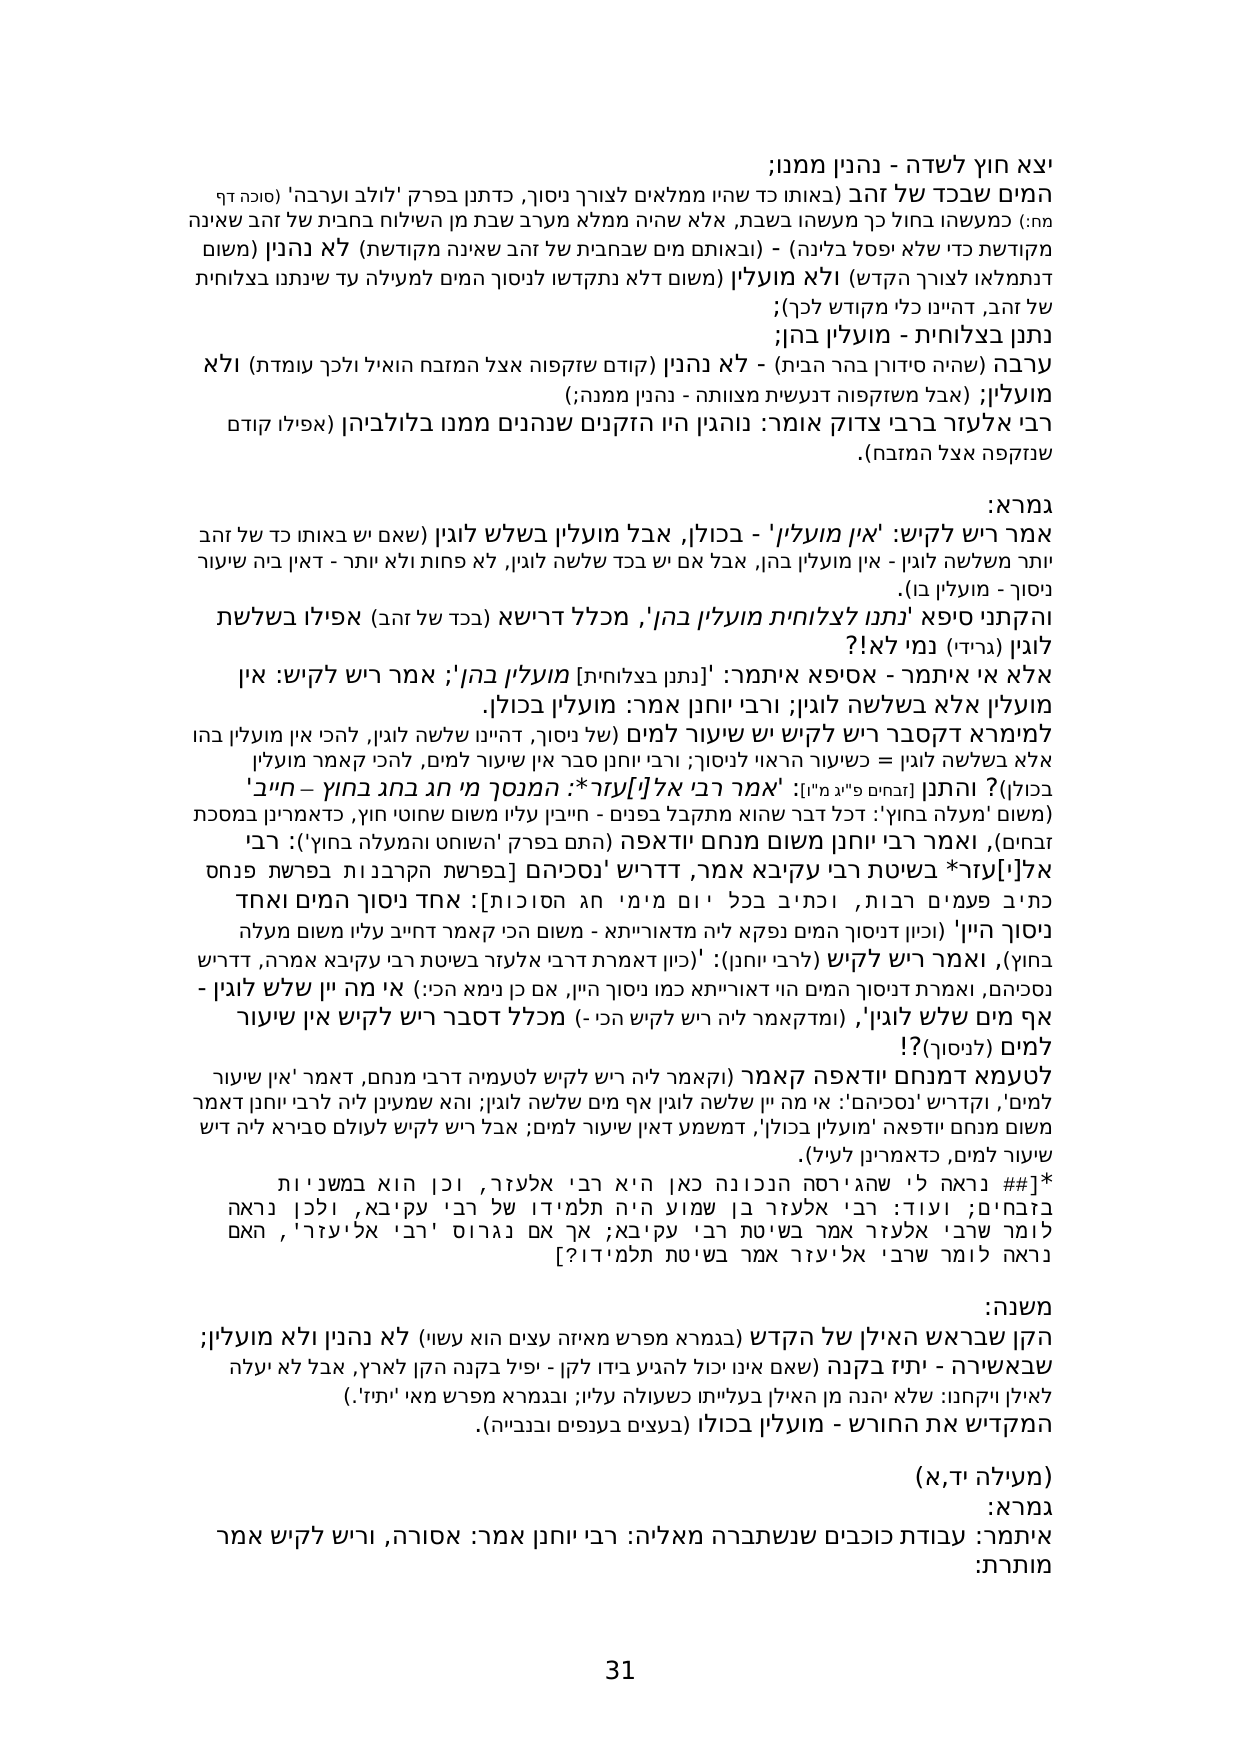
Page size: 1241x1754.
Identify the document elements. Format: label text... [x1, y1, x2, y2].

text נתנן בצלוחית - מועלין בהן; [187, 320, 1053, 349]
text אלא אי איתמר - אסיפא איתמר: '[נתנן בצלוחית] מועלין בהן'; אמר ריש לקיש: אין מועלין אלא בשלשה לוגין; ורבי יוחנן אמר: מועלין בכולן. [187, 661, 1053, 719]
text למימרא דקסבר ריש לקיש יש שיעור למים (של ניסוך, דהיינו שלשה לוגין, להכי אין מועלין בהו אלא בשלשה לוגין = כשיעור הראוי לניסוך; ורבי יוחנן סבר אין שיעור למים, להכי קאמר מועלין בכולן)? והתנן [זבחים פ"יג מ"ו]: 'אמר רבי אל[י]עזר*: המנסך מי חג בחג בחוץ – חייב' (משום 'מעלה בחוץ': דכל דבר שהוא מתקבל בפנים - חייבין עליו משום שחוטי חוץ, כדאמרינן במסכת זבחים), ואמר רבי יוחנן משום מנחם יודאפה (התם בפרק 'השוחט והמעלה בחוץ'): רבי אל[י]עזר* בשיטת רבי עקיבא אמר, דדריש 'נסכיהם [בפרשת הקרבנות בפרשת פנחס כתיב פעמים רבות, וכתיב בכל יום מימי חג הסוכות]: אחד ניסוך המים ואחד ניסוך היין' (וכיון דניסוך המים נפקא ליה מדאורייתא - משום הכי קאמר דחייב עליו משום מעלה בחוץ), ואמר ריש לקיש (לרבי יוחנן): '(כיון דאמרת דרבי אלעזר בשיטת רבי עקיבא אמרה, דדריש נסכיהם, ואמרת דניסוך המים הוי דאורייתא כמו ניסוך היין, אם כן נימא הכי:) אי מה יין שלש לוגין - אף מים שלש לוגין', (ומדקאמר ליה ריש לקיש הכי -) מכלל דסבר ריש לקיש אין שיעור למים (לניסוך)?! [187, 719, 1053, 1061]
text הקן שבראש האילן של הקדש (בגמרא מפרש מאיזה עצים הוא עשוי) לא נהנין ולא מועלין; [187, 1322, 1053, 1351]
text והקתני סיפא 'נתנו לצלוחית מועלין בהן', מכלל דרישא (בכד של זהב) אפילו בשלשת לוגין (גרידי) נמי לא!? [187, 602, 1053, 661]
text איתמר: עבודת כוכבים שנשתברה מאליה: רבי יוחנן אמר: אסורה, וריש לקיש אמר מותרת: [187, 1521, 1053, 1579]
text גמרא: [187, 1492, 1053, 1521]
text שבאשירה - יתיז בקנה (שאם אינו יכול להגיע בידו לקן - יפיל בקנה הקן לארץ, אבל לא יעלה לאילן ויקחנו: שלא יהנה מן האילן בעלייתו כשעולה עליו; ובגמרא מפרש מאי 'יתיז'.) [187, 1351, 1053, 1409]
text משנה: [187, 1293, 1053, 1322]
text יצא חוץ לשדה - נהנין ממנו; [187, 150, 1053, 179]
text ערבה (שהיה סידורן בהר הבית) - לא נהנין (קודם שזקפוה אצל המזבח הואיל ולכך עומדת) ולא מועלין; (אבל משזקפוה דנעשית מצוותה - נהנין ממנה;) [187, 349, 1053, 408]
text לטעמא דמנחם יודאפה קאמר (וקאמר ליה ריש לקיש לטעמיה דרבי מנחם, דאמר 'אין שיעור למים', וקדריש 'נסכיהם': אי מה יין שלשה לוגין אף מים שלשה לוגין; והא שמעינן ליה לרבי יוחנן דאמר משום מנחם יודפאה 'מועלין בכולן', דמשמע דאין שיעור למים; אבל ריש לקיש לעולם סבירא ליה דיש שיעור למים, כדאמרינן לעיל). [187, 1061, 1053, 1168]
text אמר ריש לקיש: 'אין מועלין' - בכולן, אבל מועלין בשלש לוגין (שאם יש באותו כד של זהב יותר משלשה לוגין - אין מועלין בהן, אבל אם יש בכד שלשה לוגין, לא פחות ולא יותר - דאין ביה שיעור ניסוך - מועלין בו). [187, 519, 1053, 602]
text רבי אלעזר ברבי צדוק אומר: נוהגין היו הזקנים שנהנים ממנו בלולביהן (אפילו קודם שנזקפה אצל המזבח). [187, 408, 1053, 466]
text המים שבכד של זהב (באותו כד שהיו ממלאים לצורך ניסוך, כדתנן בפרק 'לולב וערבה' (סוכה דף מח:) כמעשהו בחול כך מעשהו בשבת, אלא שהיה ממלא מערב שבת מן השילוח בחבית של זהב שאינה מקודשת כדי שלא יפסל בלינה) - (ובאותם מים שבחבית של זהב שאינה מקודשת) לא נהנין (משום דנתמלאו לצורך הקדש) ולא מועלין (משום דלא נתקדשו לניסוך המים למעילה עד שינתנו בצלוחית של זהב, דהיינו כלי מקודש לכך); [187, 179, 1053, 320]
text המקדיש את החורש - מועלין בכולו (בעצים בענפים ובנבייה). [187, 1409, 1053, 1438]
text (מעילה יד,א) [187, 1462, 1053, 1492]
text *[## נראה לי שהגירסה הנכונה כאן היא רבי אלעזר, וכן הוא במשניות בזבחים; ועוד: רבי אלעזר בן שמוע היה תלמידו של רבי עקיבא, ולכן נראה לומר שרבי אלעזר אמר בשיטת רבי עקיבא; אך אם נגרוס 'רבי אליעזר', האם נראה לומר שרבי אליעזר אמר בשיטת תלמידו?] [187, 1168, 1053, 1268]
text גמרא: [187, 490, 1053, 519]
